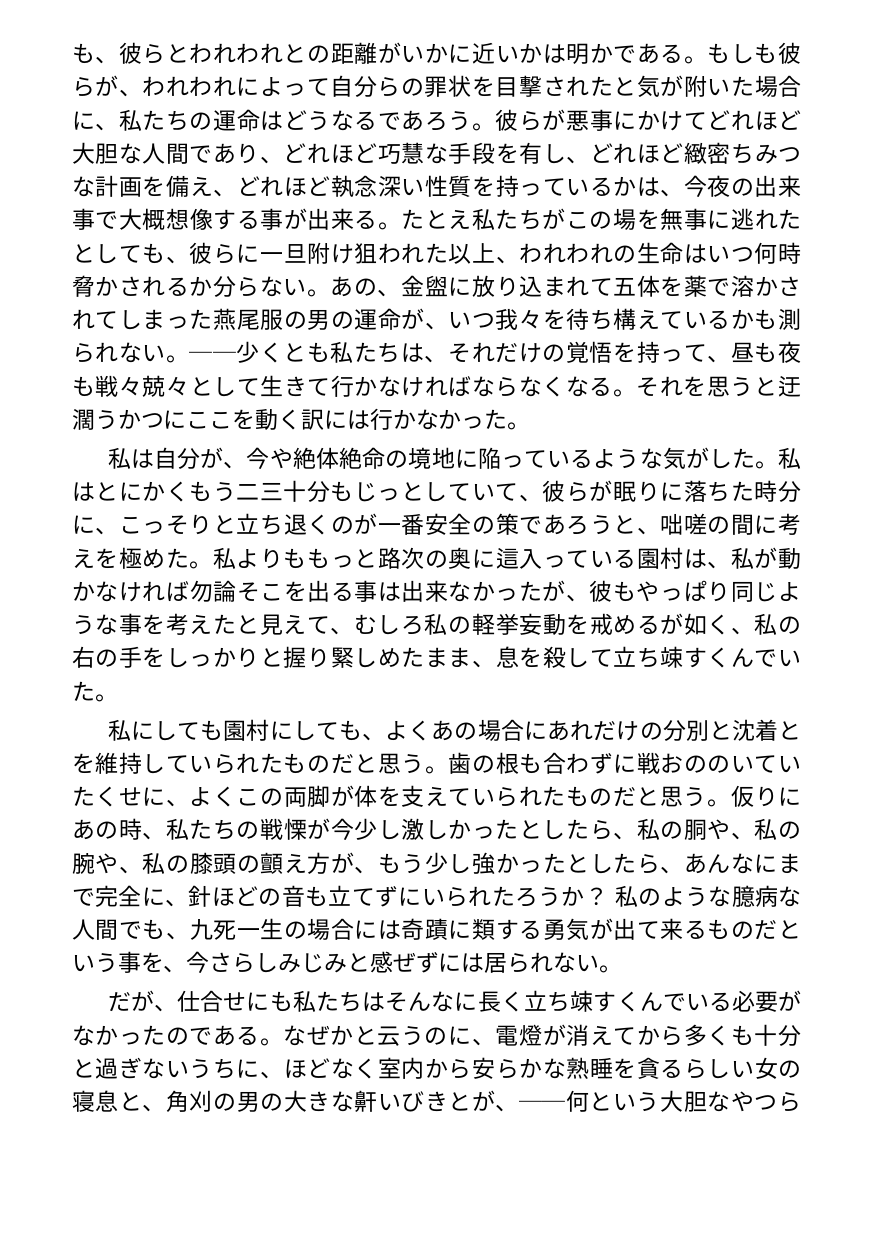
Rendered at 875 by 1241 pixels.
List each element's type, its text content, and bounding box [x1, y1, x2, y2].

text 私にしても園村にしても、よくあの場合にあれだけの分別と沈着とを維持していられたものだと思う。歯の根も合わずに戦おののいていたくせに、よくこの両脚が体を支えていられたものだと思う。仮りにあの時、私たちの戦慄が今少し激しかったとしたら、私の胴や、私の腕や、私の膝頭の顫え方が、もう少し強かったとしたら、あんなにまで完全に、針ほどの音も立てずにいられたろうか？ 私のような臆病な人間でも、九死一生の場合には奇蹟に類する勇気が出て来るものだという事を、今さらしみじみと感ぜずには居られない。 [72, 712, 802, 978]
text 私は自分が、今や絶体絶命の境地に陥っているような気がした。私はとにかくもう二三十分もじっとしていて、彼らが眠りに落ちた時分に、こっそりと立ち退くのが一番安全の策であろうと、咄嗟の間に考えを極めた。私よりももっと路次の奥に這入っている園村は、私が動かなければ勿論そこを出る事は出来なかったが、彼もやっぱり同じような事を考えたと見えて、むしろ私の軽挙妄動を戒めるが如く、私の右の手をしっかりと握り緊しめたまま、息を殺して立ち竦すくんでいた。 [72, 441, 802, 707]
text だが、仕合せにも私たちはそんなに長く立ち竦すくんでいる必要がなかったのである。なぜかと云うのに、電燈が消えてから多くも十分と過ぎないうちに、ほどなく室内から安らかな熟睡を貪るらしい女の寝息と、角刈の男の大きな鼾いびきとが、──何という大胆なやつら [72, 984, 802, 1117]
text も、彼らとわれわれとの距離がいかに近いかは明かである。もしも彼らが、われわれによって自分らの罪状を目撃されたと気が附いた場合に、私たちの運命はどうなるであろう。彼らが悪事にかけてどれほど大胆な人間であり、どれほど巧慧な手段を有し、どれほど緻密ちみつな計画を備え、どれほど執念深い性質を持っているかは、今夜の出来事で大概想像する事が出来る。たとえ私たちがこの場を無事に逃れたとしても、彼らに一旦附け狙われた以上、われわれの生命はいつ何時脅かされるか分らない。あの、金盥に放り込まれて五体を薬で溶かされてしまった燕尾服の男の運命が、いつ我々を待ち構えているかも測られない。──少くとも私たちは、それだけの覚悟を持って、昼も夜も戦々兢々として生きて行かなければならなくなる。それを思うと迂濶うかつにここを動く訳には行かなかった。 [72, 36, 802, 435]
